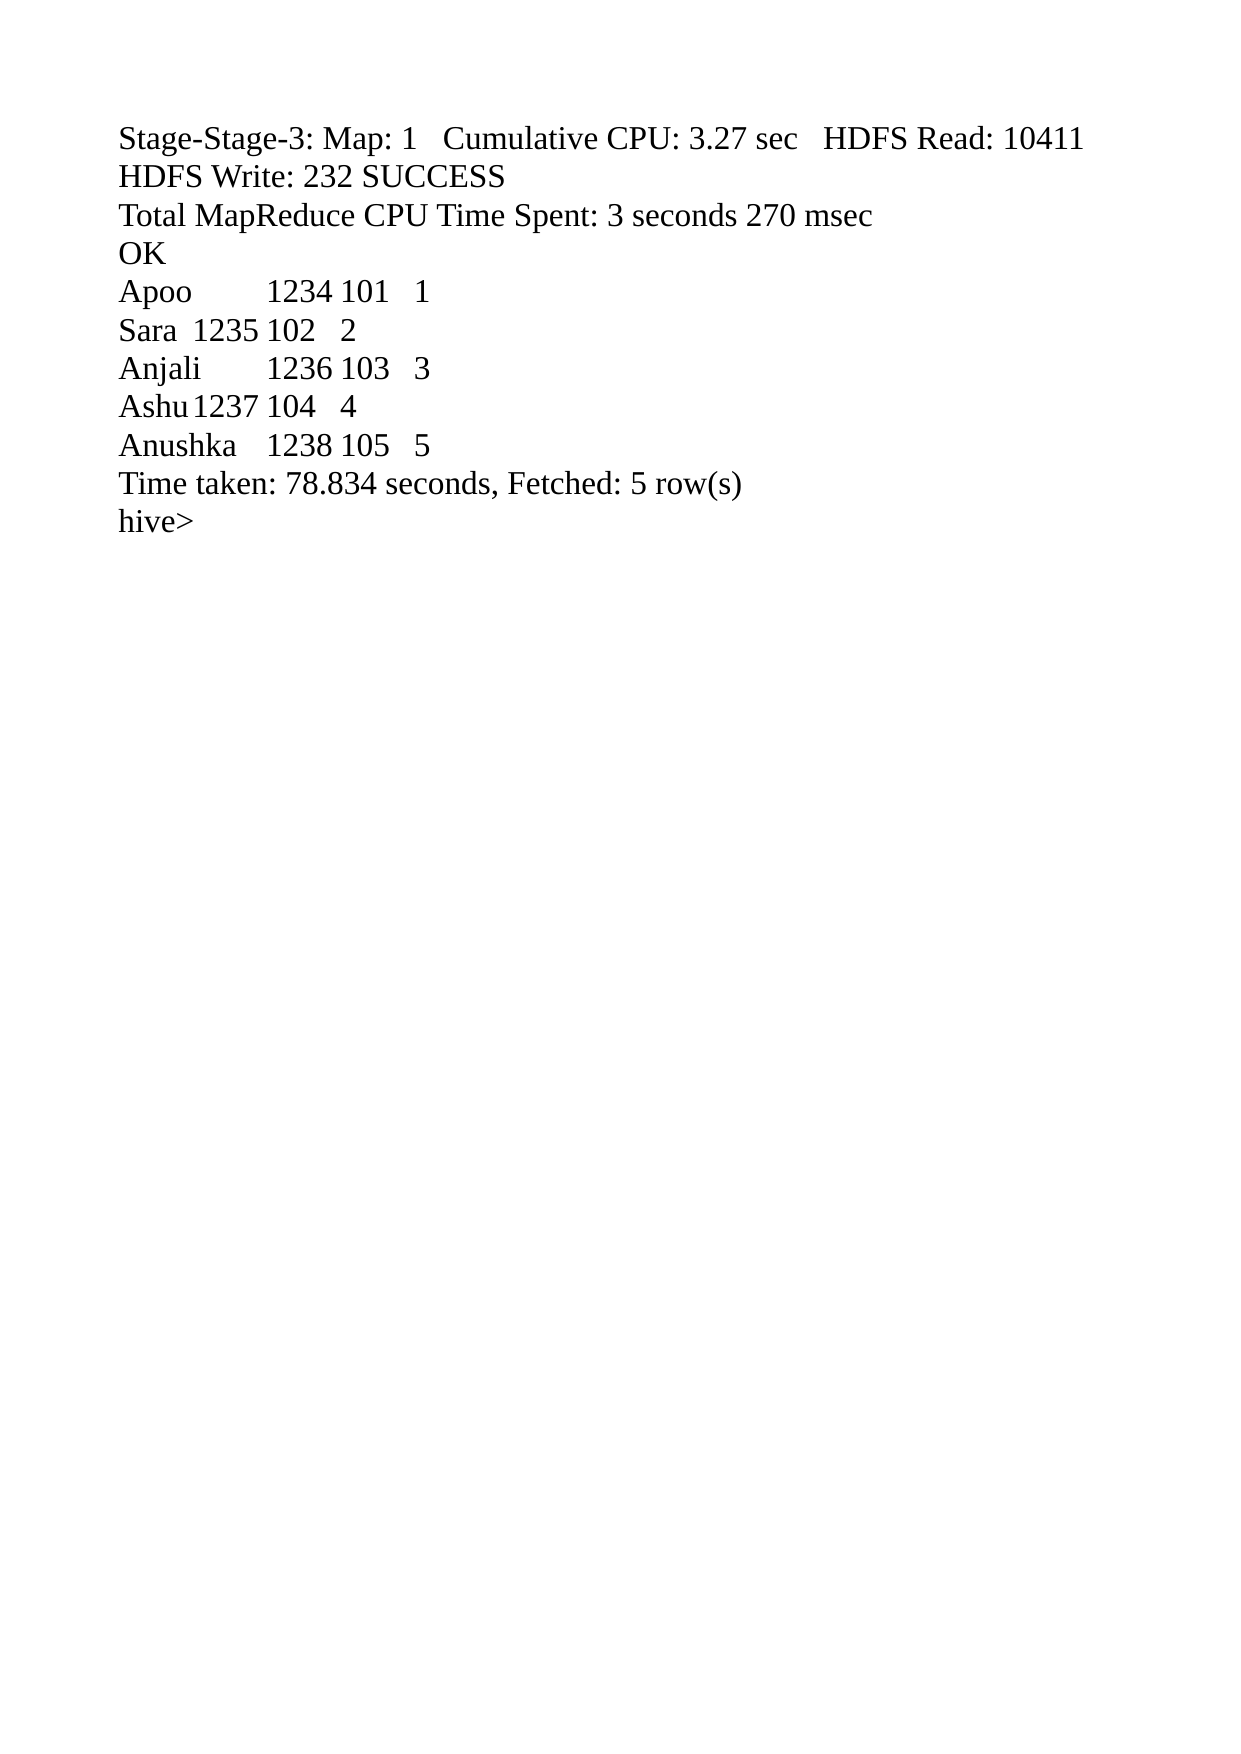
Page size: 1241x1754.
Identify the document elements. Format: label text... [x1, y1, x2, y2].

text Sara 1235 102 2 [118, 310, 1122, 348]
text OK [118, 233, 1122, 271]
text Anushka 1238 105 5 [118, 425, 1122, 463]
text Ashu 1237 104 4 [118, 386, 1122, 425]
text Anjali 1236 103 3 [118, 348, 1122, 386]
text Total MapReduce CPU Time Spent: 3 seconds 270 msec [118, 195, 1122, 233]
text Apoo 1234 101 1 [118, 271, 1122, 310]
text hive> [118, 501, 1122, 540]
text Time taken: 78.834 seconds, Fetched: 5 row(s) [118, 463, 1122, 501]
text Stage-Stage-3: Map: 1 Cumulative CPU: 3.27 sec HDFS Read: 10411 HDFS Write: 232 SUCCESS [118, 118, 1122, 195]
